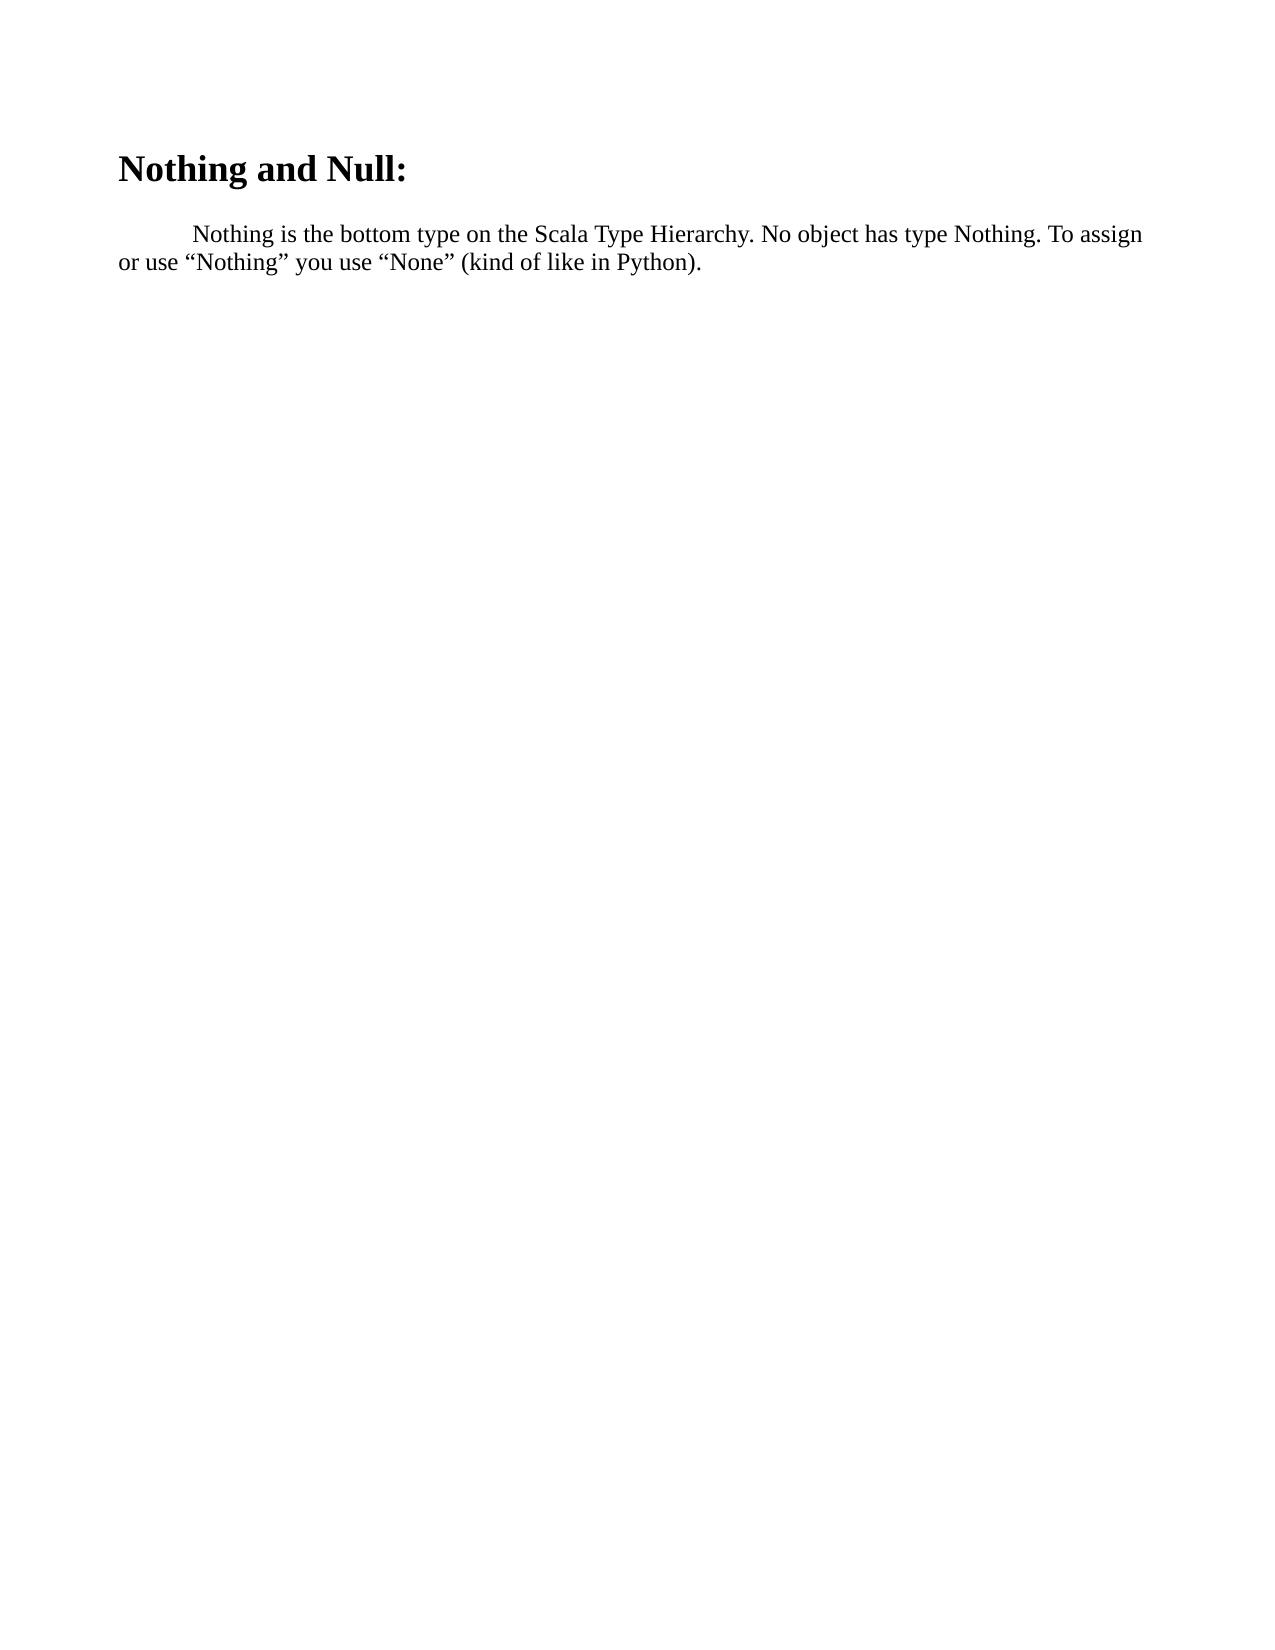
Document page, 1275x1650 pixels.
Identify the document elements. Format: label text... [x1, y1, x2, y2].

text Nothing is the bottom type on the Scala Type Hierarchy. No object has type Nothing. To assign or use “Nothing” you use “None” (kind of like in Python). [118, 219, 1157, 276]
text Nothing and Null: [118, 147, 1157, 190]
